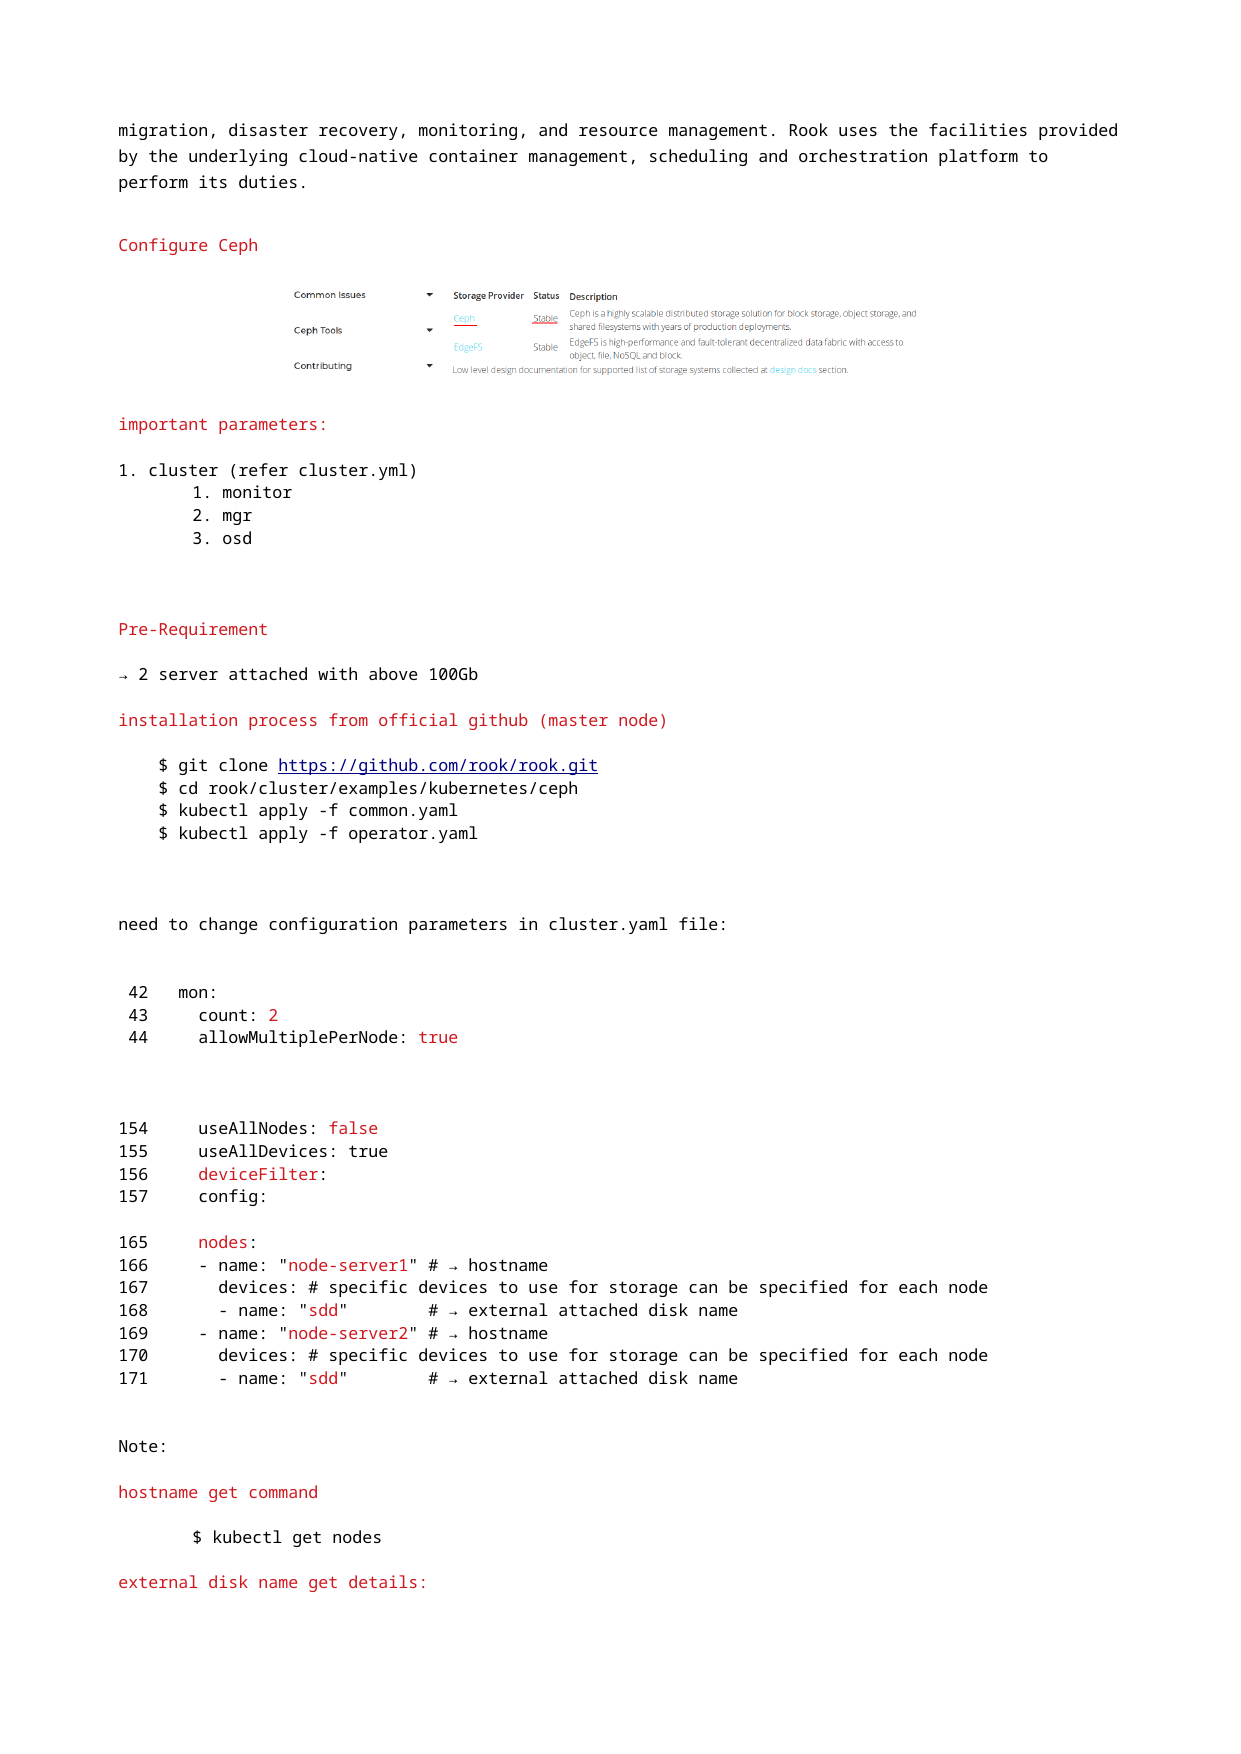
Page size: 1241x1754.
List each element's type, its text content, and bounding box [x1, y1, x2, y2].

text 42 mon: [118, 981, 1122, 1003]
text need to change configuration parameters in cluster.yaml file: [118, 912, 1122, 935]
text 154 useAllNodes: false [118, 1117, 1122, 1139]
text migration, disaster recovery, monitoring, and resource management. Rook uses the facilities provided by the underlying cloud-native container management, scheduling and orchestration platform to perform its duties. [118, 118, 1122, 193]
text 165 nodes: [118, 1230, 1122, 1253]
text 171 - name: "sdd" # → external attached disk name [118, 1367, 1122, 1389]
text hostname get command [118, 1480, 1122, 1503]
text $ kubectl apply -f operator.yaml [118, 822, 1122, 844]
picture [118, 278, 1123, 391]
text 3. osd [118, 526, 1122, 549]
text $ kubectl get nodes [118, 1526, 1122, 1548]
text Note: [118, 1435, 1122, 1457]
text 157 config: [118, 1185, 1122, 1208]
text 2. mgr [118, 504, 1122, 526]
text 168 - name: "sdd" # → external attached disk name [118, 1298, 1122, 1321]
text 155 useAllDevices: true [118, 1139, 1122, 1162]
text 170 devices: # specific devices to use for storage can be specified for each node [118, 1344, 1122, 1367]
text 156 deviceFilter: [118, 1162, 1122, 1185]
text $ git clone https://github.com/rook/rook.git [118, 753, 1122, 776]
text Pre-Requirement [118, 617, 1122, 640]
text 166 - name: "node-server1" # → hostname [118, 1253, 1122, 1276]
text 44 allowMultiplePerNode: true [118, 1026, 1122, 1049]
text installation process from official github (master node) [118, 708, 1122, 731]
text $ kubectl apply -f common.yaml [118, 799, 1122, 822]
text external disk name get details: [118, 1571, 1122, 1594]
text 43 count: 2 [118, 1003, 1122, 1026]
text 169 - name: "node-server2" # → hostname [118, 1321, 1122, 1344]
text Configure Ceph [118, 233, 1122, 256]
text → 2 server attached with above 100Gb [118, 663, 1122, 685]
text $ cd rook/cluster/examples/kubernetes/ceph [118, 776, 1122, 799]
text 1. monitor [118, 481, 1122, 504]
text important parameters: [118, 413, 1122, 436]
text 1. cluster (refer cluster.yml) [118, 458, 1122, 481]
text 167 devices: # specific devices to use for storage can be specified for each node [118, 1276, 1122, 1298]
